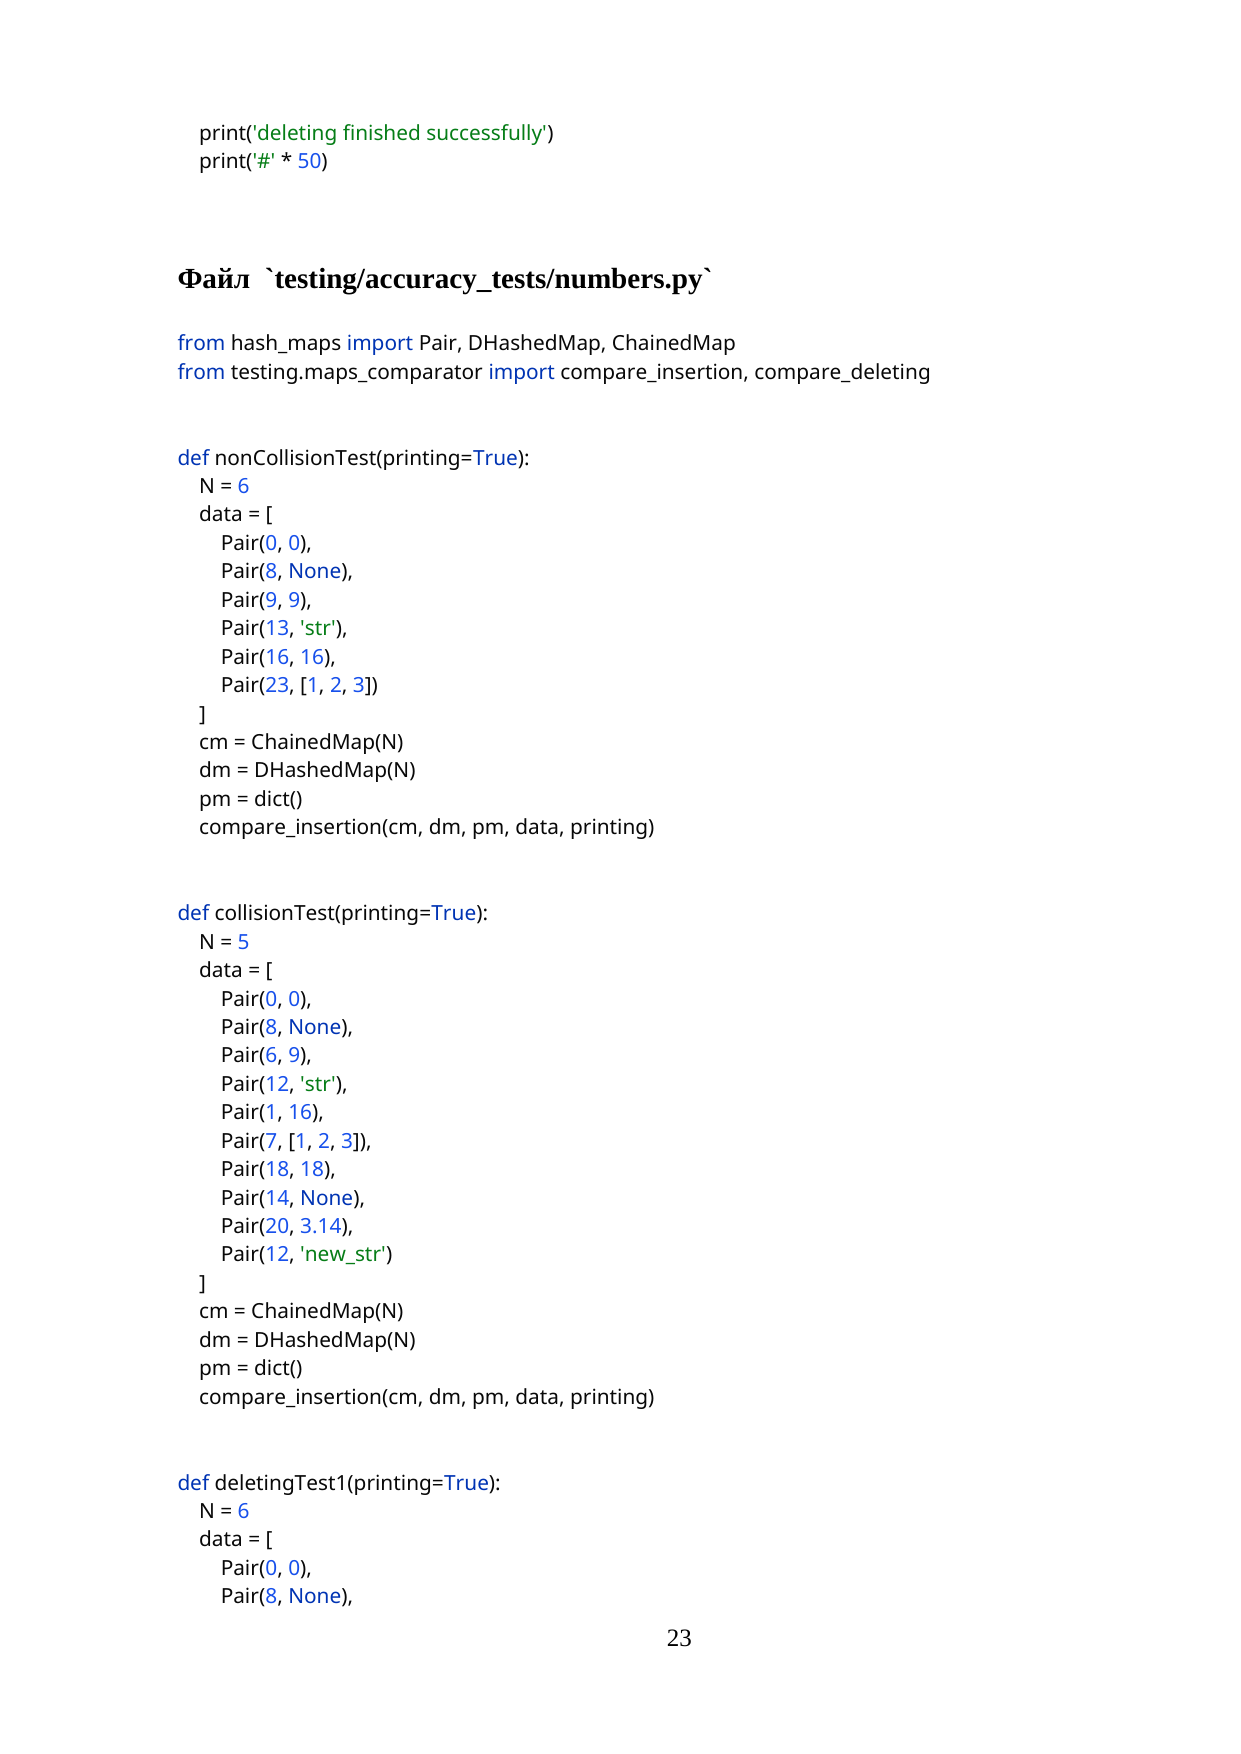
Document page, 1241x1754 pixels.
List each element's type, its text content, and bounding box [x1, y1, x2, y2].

text print('deleting finished successfully') print('#' * 50) [177, 118, 1181, 204]
text from hash_maps import Pair, DHashedMap, ChainedMap from testing.maps_comparator import compare_insertion, compare_deleting def nonCollisionTest(printing=True): N = 6 data = [ Pair(0, 0), Pair(8, None), Pair(9, 9), Pair(13, 'str'), Pair(16, 16), Pair(23, [1, 2, 3]) ] cm = ChainedMap(N) dm = DHashedMap(N) pm = dict() compare_insertion(cm, dm, pm, data, printing) def collisionTest(printing=True): N = 5 data = [ Pair(0, 0), Pair(8, None), Pair(6, 9), Pair(12, 'str'), Pair(1, 16), Pair(7, [1, 2, 3]), Pair(18, 18), Pair(14, None), Pair(20, 3.14), Pair(12, 'new_str') ] cm = ChainedMap(N) dm = DHashedMap(N) pm = dict() compare_insertion(cm, dm, pm, data, printing) def deletingTest1(printing=True): N = 6 data = [ Pair(0, 0), Pair(8, None), [177, 328, 1181, 1610]
subtitle Файл `testing/accuracy_tests/numbers.py` [177, 261, 1181, 295]
